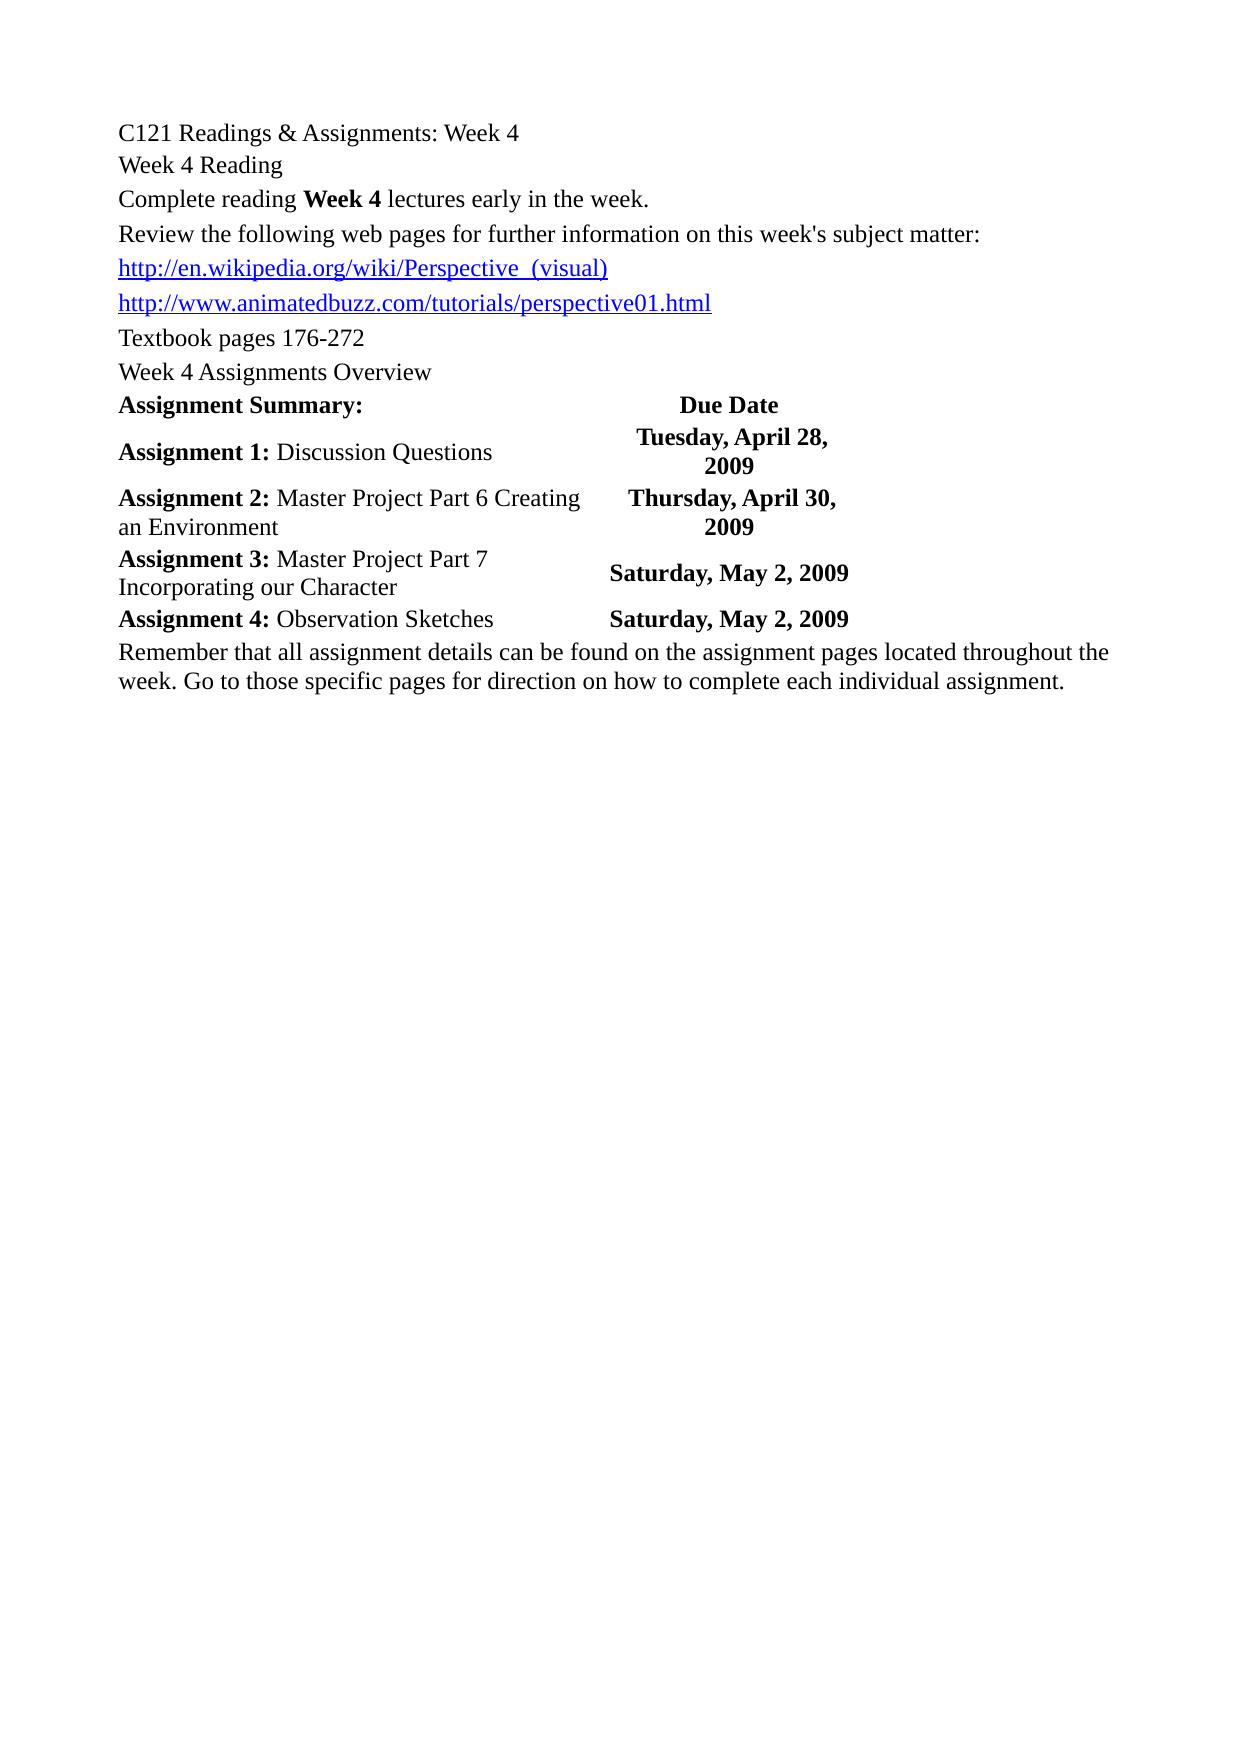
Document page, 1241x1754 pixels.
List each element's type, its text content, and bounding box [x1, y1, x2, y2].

text http://en.wikipedia.org/wiki/Perspective_(visual) [118, 253, 1122, 282]
table_cell Assignment 3: Master Project Part 7 Incorporating our Character [117, 542, 607, 603]
text Review the following web pages for further information on this week's subject matter: [118, 219, 1122, 248]
text C121 Readings & Assignments: Week 4 [118, 118, 1122, 147]
table_cell Assignment 1: Discussion Questions [117, 421, 607, 481]
table_cell Saturday, May 2, 2009 [607, 542, 857, 603]
text Textbook pages 176-272 [118, 323, 1122, 351]
text Remember that all assignment details can be found on the assignment pages located throughout the week. Go to those specific pages for direction on how to complete each individual assignment. [118, 637, 1122, 695]
table_cell Saturday, May 2, 2009 [607, 603, 857, 634]
table_header Due Date [607, 389, 857, 421]
text http://www.animatedbuzz.com/tutorials/perspective01.html [118, 288, 1122, 317]
text Week 4 Reading [118, 150, 1122, 178]
table_cell Thursday, April 30, 2009 [607, 481, 857, 542]
text Week 4 Assignments Overview [118, 357, 1122, 386]
table_cell Assignment 4: Observation Sketches [117, 603, 607, 634]
text Complete reading Week 4 lectures early in the week. [118, 184, 1122, 213]
table_cell Tuesday, April 28, 2009 [607, 421, 857, 481]
table_header Assignment Summary: [117, 389, 607, 421]
table_cell Assignment 2: Master Project Part 6 Creating an Environment [117, 481, 607, 542]
